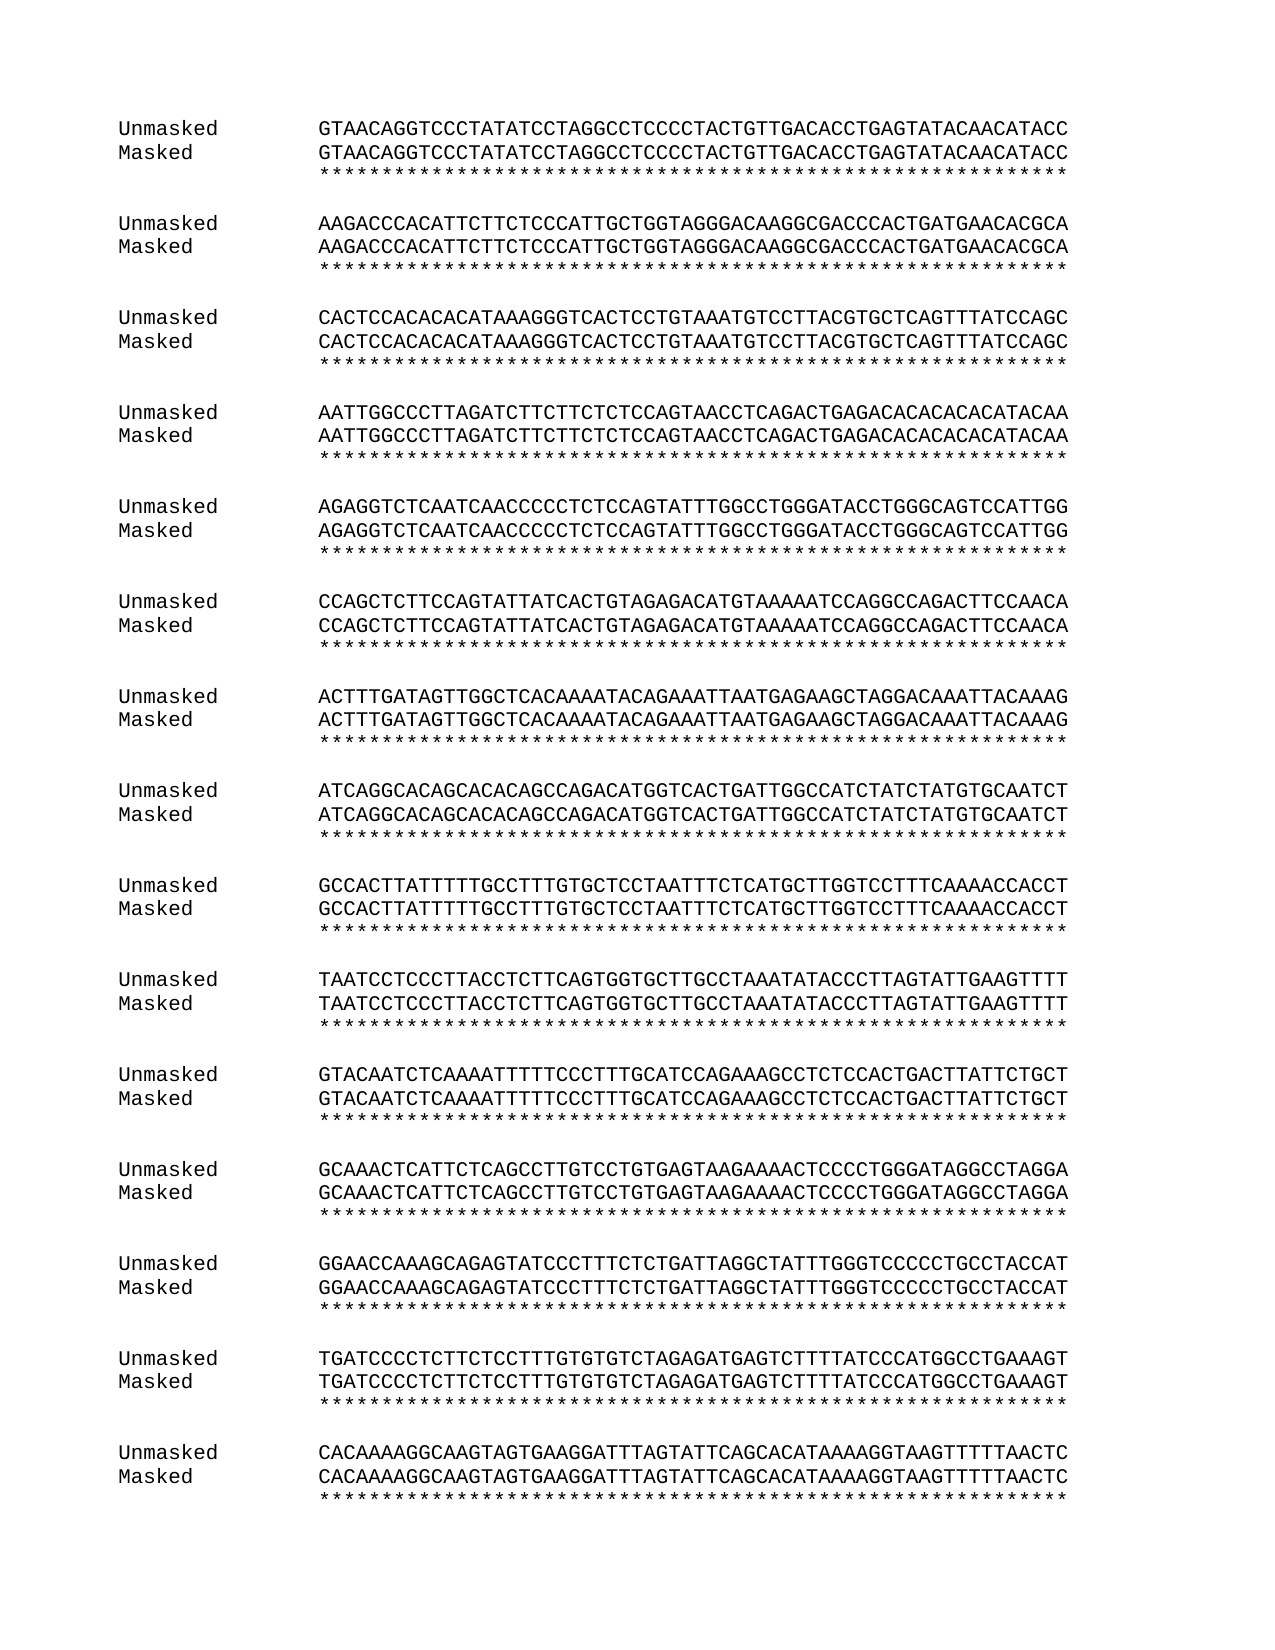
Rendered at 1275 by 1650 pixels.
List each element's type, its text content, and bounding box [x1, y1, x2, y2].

text ************************************************************ [118, 449, 1157, 473]
text Masked GGAACCAAAGCAGAGTATCCCTTTCTCTGATTAGGCTATTTGGGTCCCCCTGCCTACCAT [118, 1277, 1157, 1300]
text Masked ACTTTGATAGTTGGCTCACAAAATACAGAAATTAATGAGAAGCTAGGACAAATTACAAAG [118, 709, 1157, 733]
text ************************************************************ [118, 733, 1157, 757]
text Masked TGATCCCCTCTTCTCCTTTGTGTGTCTAGAGATGAGTCTTTTATCCCATGGCCTGAAAGT [118, 1371, 1157, 1395]
text Unmasked GTAACAGGTCCCTATATCCTAGGCCTCCCCTACTGTTGACACCTGAGTATACAACATACC [118, 118, 1157, 142]
text ************************************************************ [118, 165, 1157, 189]
text ************************************************************ [118, 1111, 1157, 1135]
text ************************************************************ [118, 1017, 1157, 1040]
text Masked AATTGGCCCTTAGATCTTCTTCTCTCCAGTAACCTCAGACTGAGACACACACACATACAA [118, 426, 1157, 449]
text Unmasked GTACAATCTCAAAATTTTTCCCTTTGCATCCAGAAAGCCTCTCCACTGACTTATTCTGCT [118, 1064, 1157, 1088]
text Masked CCAGCTCTTCCAGTATTATCACTGTAGAGACATGTAAAAATCCAGGCCAGACTTCCAACA [118, 615, 1157, 638]
text Unmasked GCAAACTCATTCTCAGCCTTGTCCTGTGAGTAAGAAAACTCCCCTGGGATAGGCCTAGGA [118, 1158, 1157, 1182]
text ************************************************************ [118, 544, 1157, 567]
text Masked CACTCCACACACATAAAGGGTCACTCCTGTAAATGTCCTTACGTGCTCAGTTTATCCAGC [118, 331, 1157, 354]
text Unmasked GGAACCAAAGCAGAGTATCCCTTTCTCTGATTAGGCTATTTGGGTCCCCCTGCCTACCAT [118, 1253, 1157, 1277]
text Unmasked CACAAAAGGCAAGTAGTGAAGGATTTAGTATTCAGCACATAAAAGGTAAGTTTTTAACTC [118, 1442, 1157, 1466]
text ************************************************************ [118, 354, 1157, 378]
text ************************************************************ [118, 638, 1157, 662]
text ************************************************************ [118, 1206, 1157, 1229]
text Masked GTACAATCTCAAAATTTTTCCCTTTGCATCCAGAAAGCCTCTCCACTGACTTATTCTGCT [118, 1088, 1157, 1111]
text Unmasked TGATCCCCTCTTCTCCTTTGTGTGTCTAGAGATGAGTCTTTTATCCCATGGCCTGAAAGT [118, 1348, 1157, 1371]
text ************************************************************ [118, 1395, 1157, 1419]
text ************************************************************ [118, 922, 1157, 946]
text ************************************************************ [118, 260, 1157, 284]
text Masked AAGACCCACATTCTTCTCCCATTGCTGGTAGGGACAAGGCGACCCACTGATGAACACGCA [118, 236, 1157, 260]
text Unmasked AGAGGTCTCAATCAACCCCCTCTCCAGTATTTGGCCTGGGATACCTGGGCAGTCCATTGG [118, 496, 1157, 520]
text Masked ATCAGGCACAGCACACAGCCAGACATGGTCACTGATTGGCCATCTATCTATGTGCAATCT [118, 804, 1157, 827]
text Masked CACAAAAGGCAAGTAGTGAAGGATTTAGTATTCAGCACATAAAAGGTAAGTTTTTAACTC [118, 1466, 1157, 1489]
text Masked AGAGGTCTCAATCAACCCCCTCTCCAGTATTTGGCCTGGGATACCTGGGCAGTCCATTGG [118, 520, 1157, 544]
text Unmasked AATTGGCCCTTAGATCTTCTTCTCTCCAGTAACCTCAGACTGAGACACACACACATACAA [118, 402, 1157, 426]
text Masked GCAAACTCATTCTCAGCCTTGTCCTGTGAGTAAGAAAACTCCCCTGGGATAGGCCTAGGA [118, 1182, 1157, 1206]
text Masked GTAACAGGTCCCTATATCCTAGGCCTCCCCTACTGTTGACACCTGAGTATACAACATACC [118, 142, 1157, 165]
text Unmasked GCCACTTATTTTTGCCTTTGTGCTCCTAATTTCTCATGCTTGGTCCTTTCAAAACCACCT [118, 875, 1157, 898]
text Unmasked CCAGCTCTTCCAGTATTATCACTGTAGAGACATGTAAAAATCCAGGCCAGACTTCCAACA [118, 591, 1157, 615]
text Unmasked CACTCCACACACATAAAGGGTCACTCCTGTAAATGTCCTTACGTGCTCAGTTTATCCAGC [118, 307, 1157, 331]
text ************************************************************ [118, 1300, 1157, 1324]
text Masked TAATCCTCCCTTACCTCTTCAGTGGTGCTTGCCTAAATATACCCTTAGTATTGAAGTTTT [118, 993, 1157, 1017]
text ************************************************************ [118, 827, 1157, 851]
text Unmasked ACTTTGATAGTTGGCTCACAAAATACAGAAATTAATGAGAAGCTAGGACAAATTACAAAG [118, 686, 1157, 709]
text Unmasked ATCAGGCACAGCACACAGCCAGACATGGTCACTGATTGGCCATCTATCTATGTGCAATCT [118, 780, 1157, 804]
text Unmasked TAATCCTCCCTTACCTCTTCAGTGGTGCTTGCCTAAATATACCCTTAGTATTGAAGTTTT [118, 969, 1157, 993]
text Masked GCCACTTATTTTTGCCTTTGTGCTCCTAATTTCTCATGCTTGGTCCTTTCAAAACCACCT [118, 898, 1157, 922]
text Unmasked AAGACCCACATTCTTCTCCCATTGCTGGTAGGGACAAGGCGACCCACTGATGAACACGCA [118, 213, 1157, 236]
text ************************************************************ [118, 1489, 1157, 1513]
